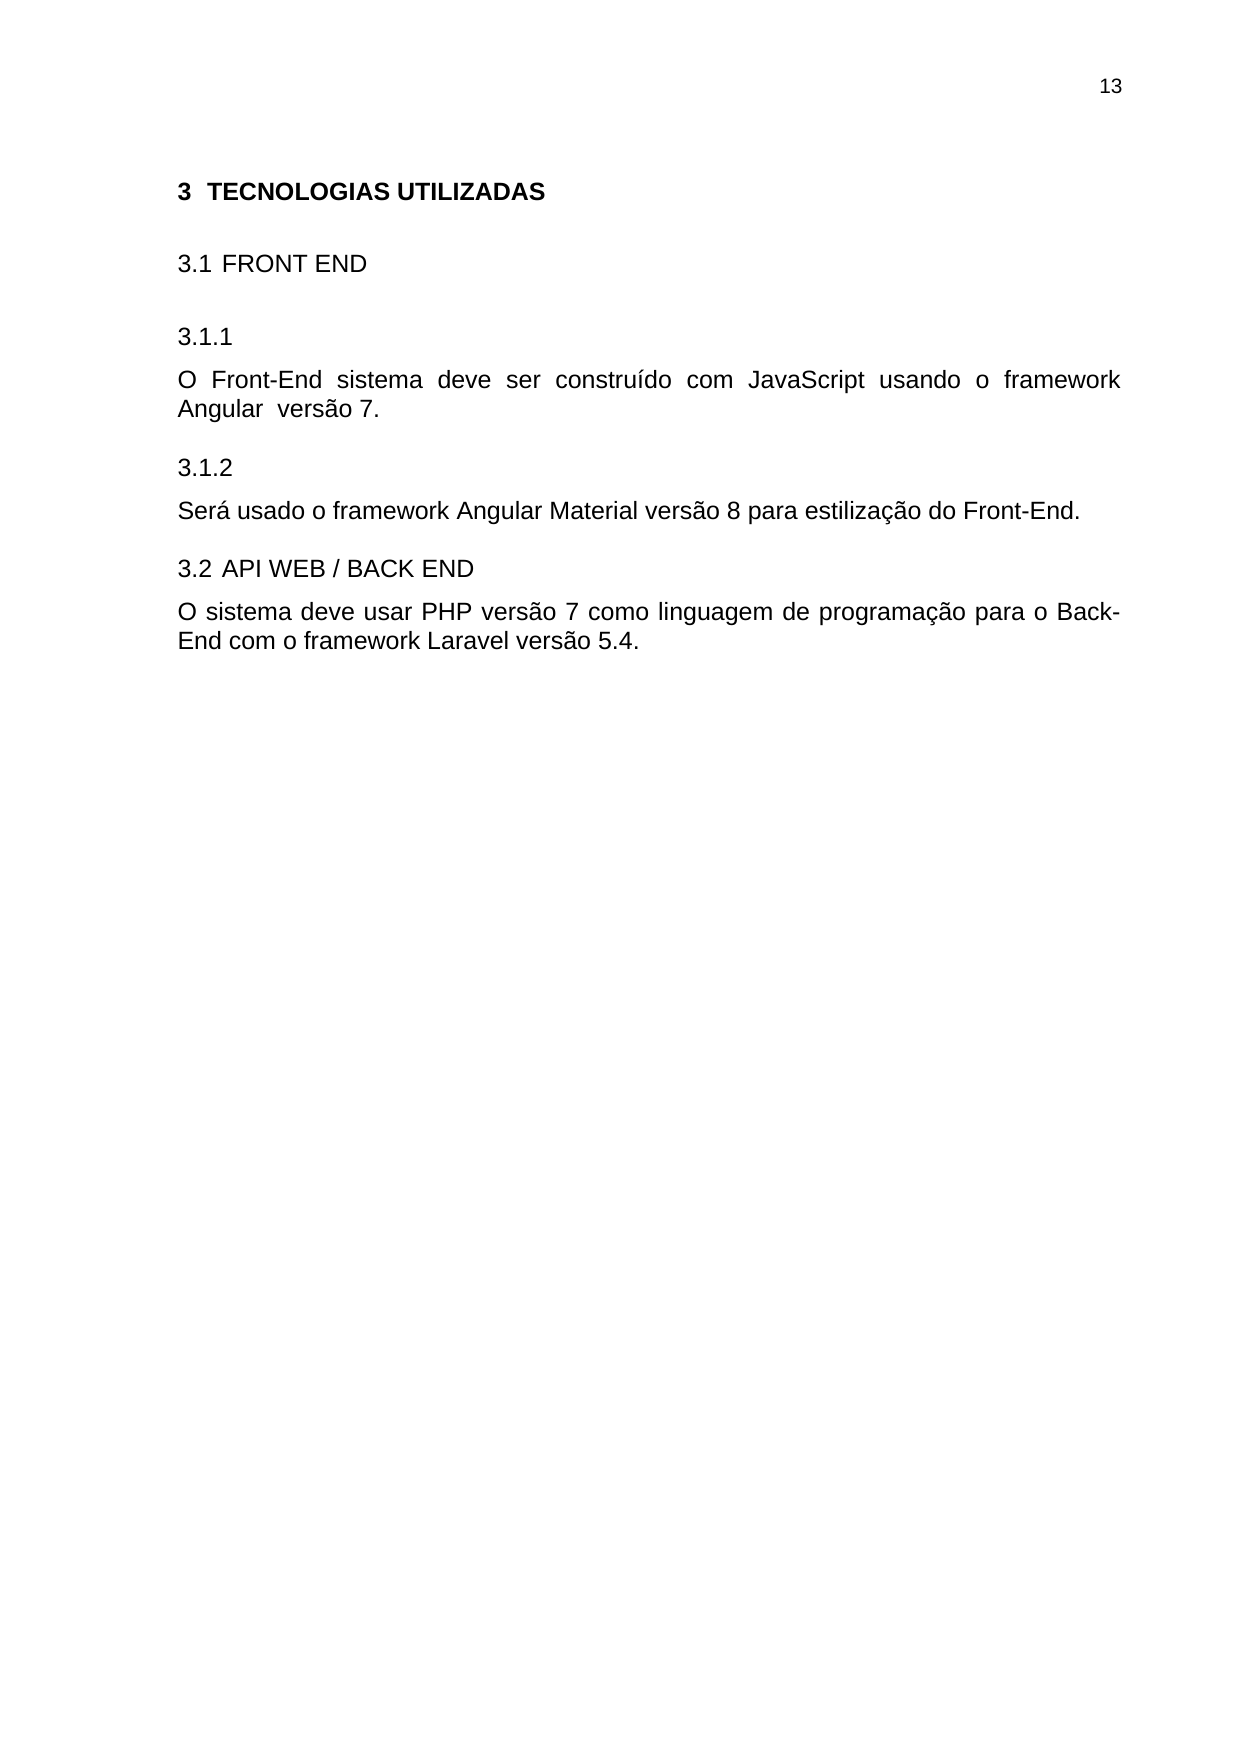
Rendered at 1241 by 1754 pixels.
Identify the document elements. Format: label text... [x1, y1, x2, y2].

subtitle API Web / Back end [177, 554, 1122, 583]
text O Front-End sistema deve ser construído com JavaScript usando o framework Angular versão 7. [177, 366, 1122, 423]
text O sistema deve usar PHP versão 7 como linguagem de programação para o Back-End com o framework Laravel versão 5.4. [177, 597, 1122, 654]
subtitle Front End [177, 249, 1122, 278]
text Será usado o framework Angular Material versão 8 para estilização do Front-End. [177, 496, 1122, 525]
subtitle Tecnologias utilizadas [177, 177, 1122, 206]
